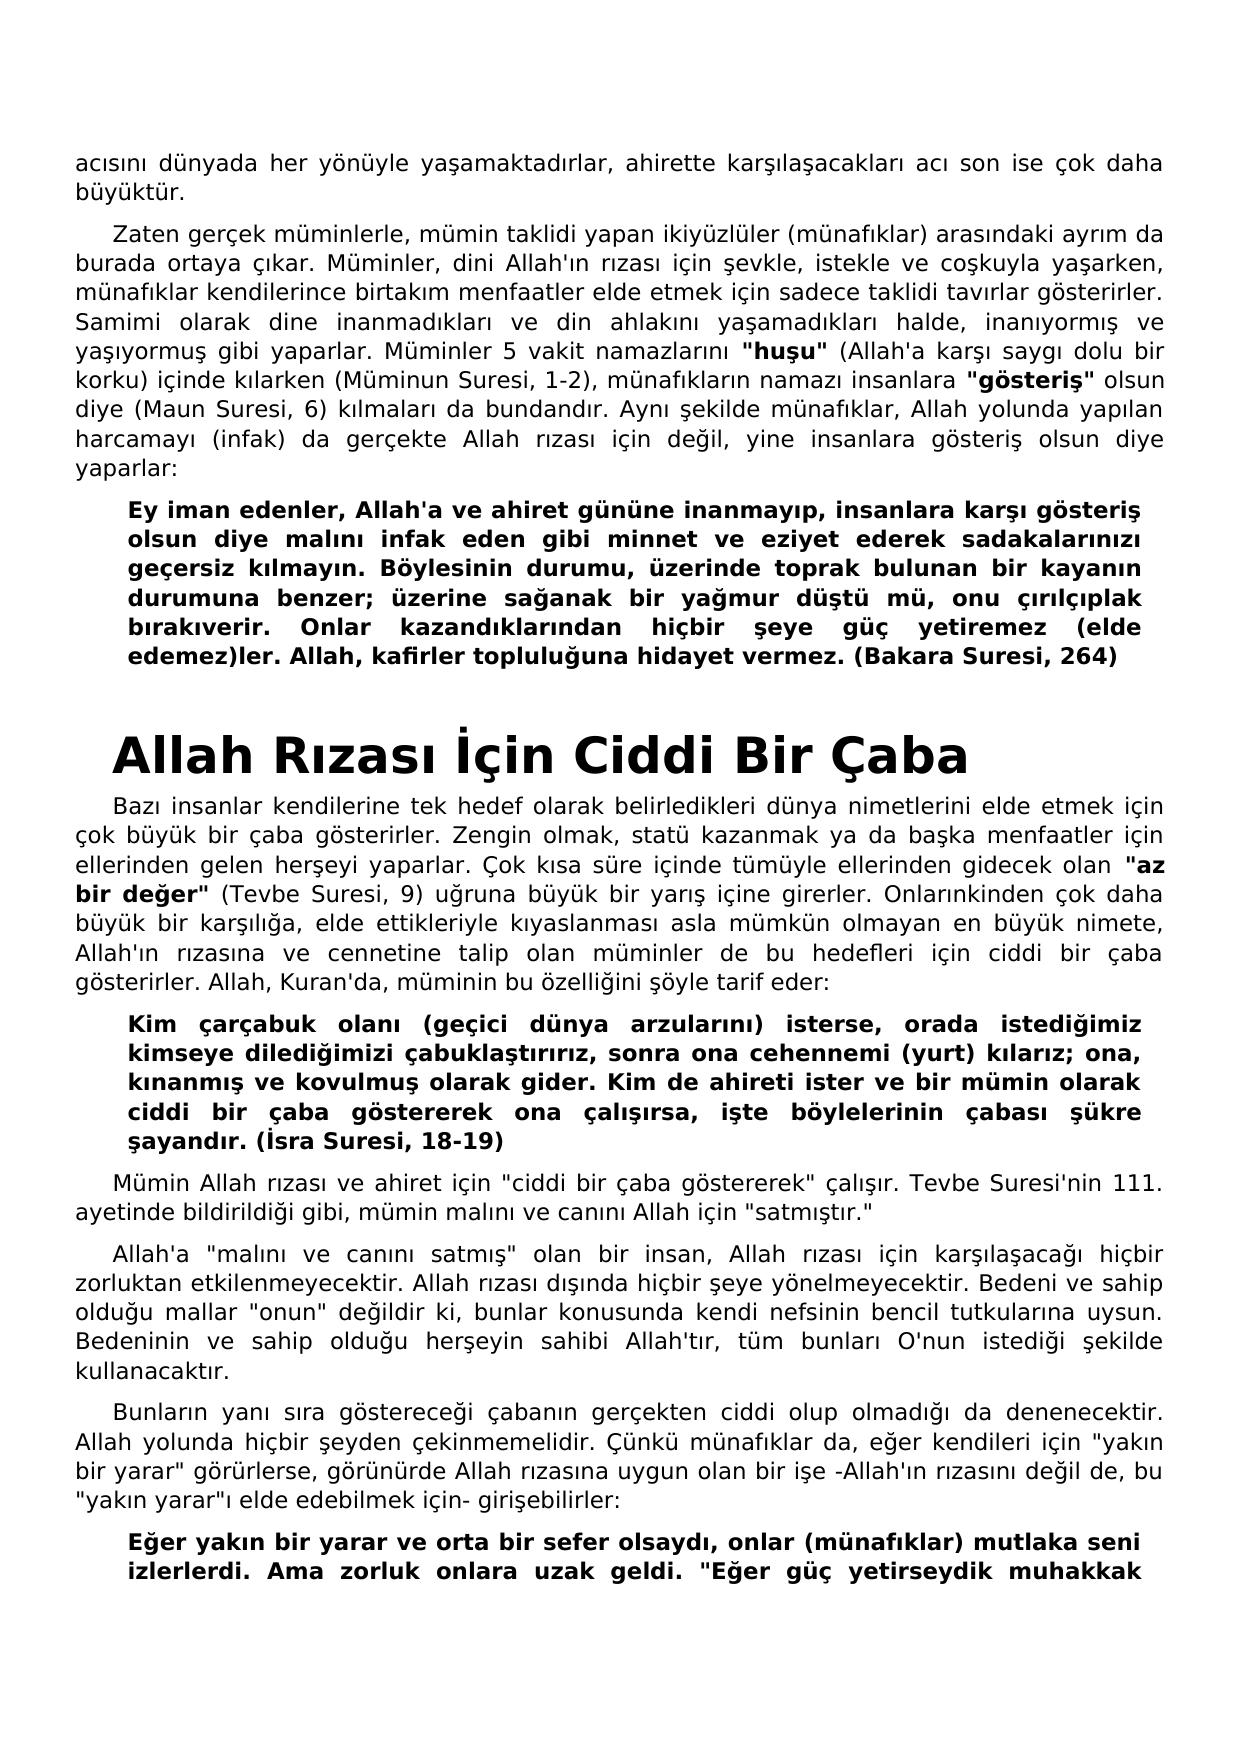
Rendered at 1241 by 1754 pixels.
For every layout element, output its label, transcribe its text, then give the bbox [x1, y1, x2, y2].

text Mümin Allah rızası ve ahiret için "ciddi bir çaba göstererek" çalışır. Tevbe Suresi'nin 111. ayetinde bildirildiği gibi, mümin malını ve canını Allah için "satmıştır." [75, 1170, 1165, 1226]
text Bunların yanı sıra göstereceği çabanın gerçekten ciddi olup olmadığı da denenecektir. Allah yolunda hiçbir şeyden çekinmemelidir. Çünkü münafıklar da, eğer kendileri için "yakın bir yarar" görürlerse, görünürde Allah rızasına uygun olan bir işe -Allah'ın rızasını değil de, bu "yakın yarar"ı elde edebilmek için- girişebilirler: [75, 1399, 1165, 1514]
subtitle Allah Rızası İçin Ciddi Bir Çaba [112, 727, 1165, 785]
text acısını dünyada her yönüyle yaşamaktadırlar, ahirette karşılaşacakları acı son ise çok daha büyüktür. [75, 150, 1165, 206]
text Bazı insanlar kendilerine tek hedef olarak belirledikleri dünya nimetlerini elde etmek için çok büyük bir çaba gösterirler. Zengin olmak, statü kazanmak ya da başka menfaatler için ellerinden gelen herşeyi yaparlar. Çok kısa süre içinde tümüyle ellerinden gidecek olan "az bir değer" (Tevbe Suresi, 9) uğruna büyük bir yarış içine girerler. Onlarınkinden çok daha büyük bir karşılığa, elde ettikleriyle kıyaslanması asla mümkün olmayan en büyük nimete, Allah'ın rızasına ve cennetine talip olan müminler de bu hedefleri için ciddi bir çaba gösterirler. Allah, Kuran'da, müminin bu özelliğini şöyle tarif eder: [75, 793, 1165, 996]
text Zaten gerçek müminlerle, mümin taklidi yapan ikiyüzlüler (münafıklar) arasındaki ayrım da burada ortaya çıkar. Müminler, dini Allah'ın rızası için şevkle, istekle ve coşkuyla yaşarken, münafıklar kendilerince birtakım menfaatler elde etmek için sadece taklidi tavırlar gösterirler. Samimi olarak dine inanmadıkları ve din ahlakını yaşamadıkları halde, inanıyormış ve yaşıyormuş gibi yaparlar. Müminler 5 vakit namazlarını "huşu" (Allah'a karşı saygı dolu bir korku) içinde kılarken (Müminun Suresi, 1-2), münafıkların namazı insanlara "gösteriş" olsun diye (Maun Suresi, 6) kılmaları da bundandır. Aynı şekilde münafıklar, Allah yolunda yapılan harcamayı (infak) da gerçekte Allah rızası için değil, yine insanlara gösteriş olsun diye yaparlar: [75, 221, 1165, 482]
text Allah'a "malını ve canını satmış" olan bir insan, Allah rızası için karşılaşacağı hiçbir zorluktan etkilenmeyecektir. Allah rızası dışında hiçbir şeye yönelmeyecektir. Bedeni ve sahip olduğu mallar "onun" değildir ki, bunlar konusunda kendi nefsinin bencil tutkularına uysun. Bedeninin ve sahip olduğu herşeyin sahibi Allah'tır, tüm bunları O'nun istediği şekilde kullanacaktır. [75, 1241, 1165, 1384]
text Eğer yakın bir yarar ve orta bir sefer olsaydı, onlar (münafıklar) mutlaka seni izlerlerdi. Ama zorluk onlara uzak geldi. "Eğer güç yetirseydik muhakkak [127, 1529, 1143, 1585]
text Kim çarçabuk olanı (geçici dünya arzularını) isterse, orada istediğimiz kimseye dilediğimizi çabuklaştırırız, sonra ona cehennemi (yurt) kılarız; ona, kınanmış ve kovulmuş olarak gider. Kim de ahireti ister ve bir mümin olarak ciddi bir çaba göstererek ona çalışırsa, işte böylelerinin çabası şükre şayandır. (İsra Suresi, 18-19) [127, 1011, 1143, 1154]
text Ey iman edenler, Allah'a ve ahiret gününe inanmayıp, insanlara karşı gösteriş olsun diye malını infak eden gibi minnet ve eziyet ederek sadakalarınızı geçersiz kılmayın. Böylesinin durumu, üzerinde toprak bulunan bir kayanın durumuna benzer; üzerine sağanak bir yağmur düştü mü, onu çırılçıplak bırakıverir. Onlar kazandıklarından hiçbir şeye güç yetiremez (elde edemez)ler. Allah, kafirler topluluğuna hidayet vermez. (Bakara Suresi, 264) [127, 497, 1143, 670]
